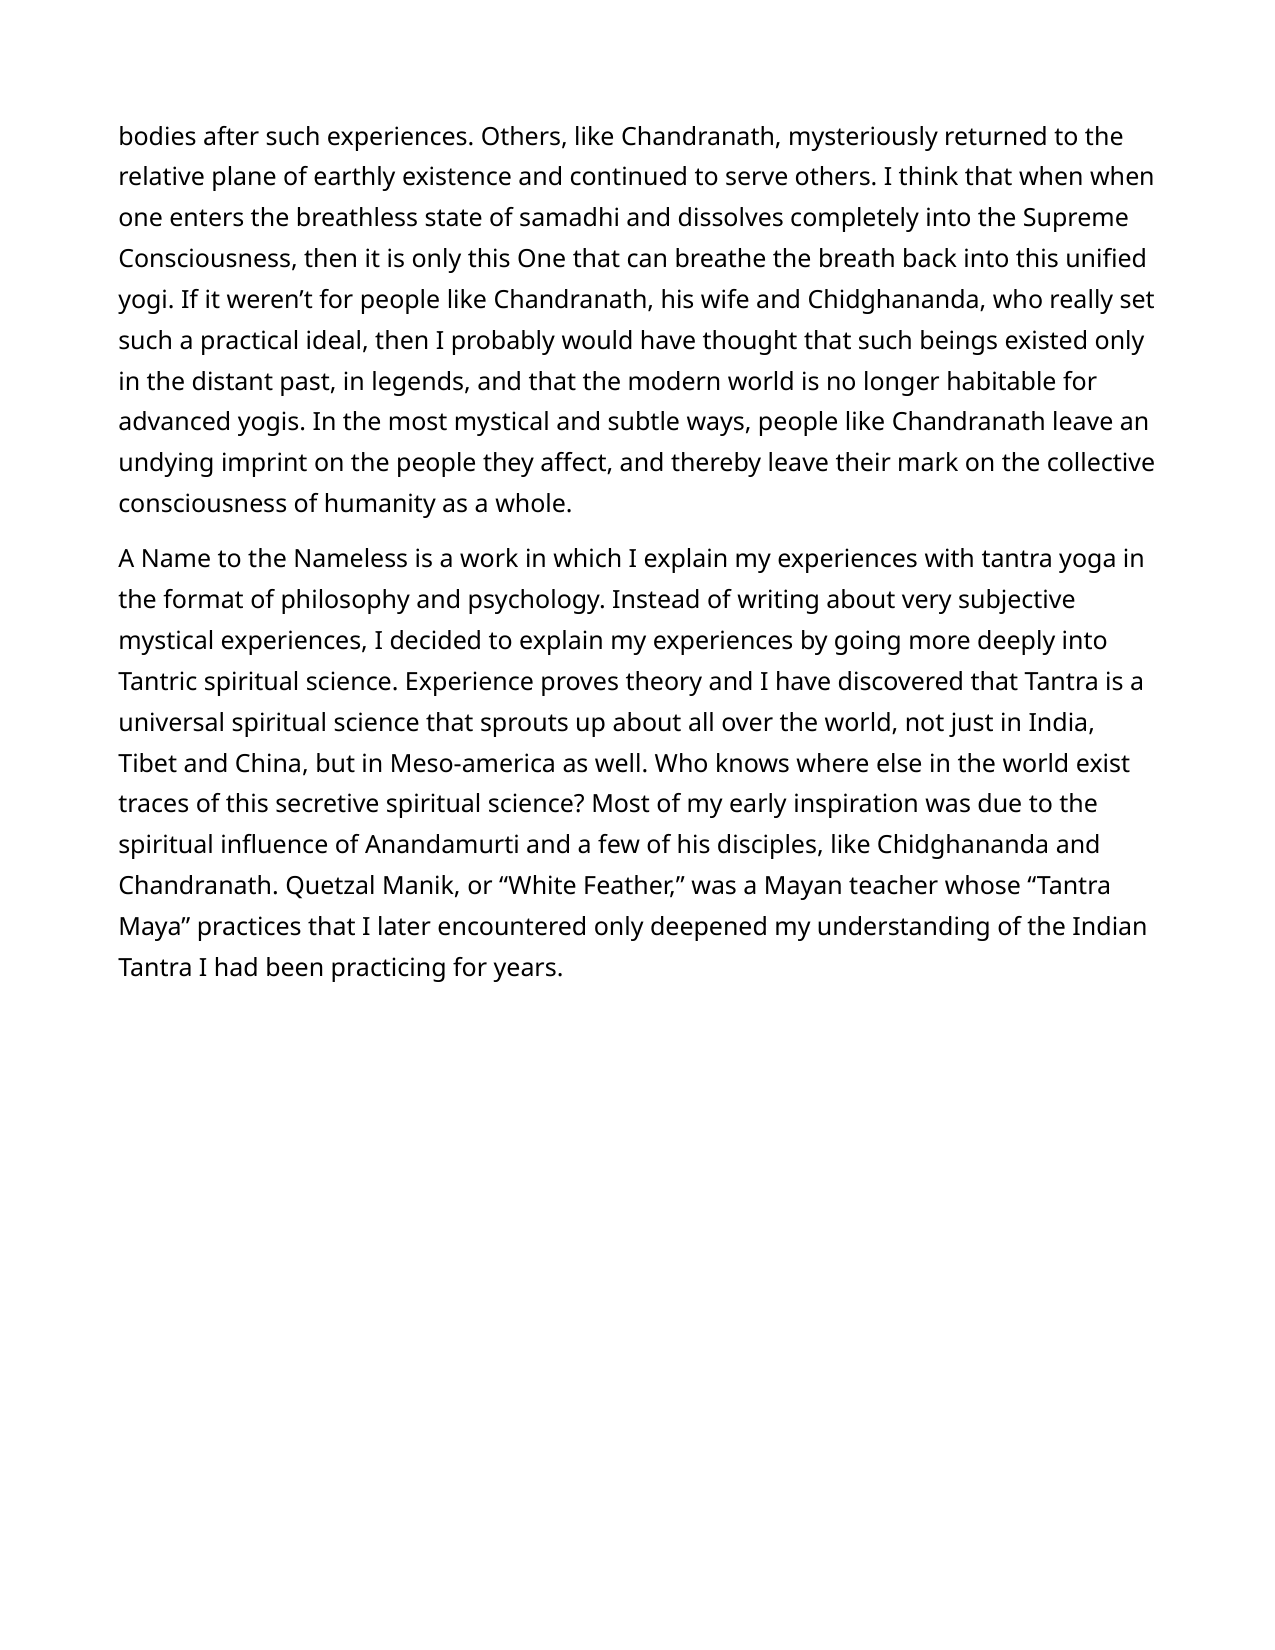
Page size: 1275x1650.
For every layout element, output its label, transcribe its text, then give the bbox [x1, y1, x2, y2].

text A Name to the Nameless is a work in which I explain my experiences with tantra yoga in the format of philosophy and psychology. Instead of writing about very subjective mystical experiences, I decided to explain my experiences by going more deeply into Tantric spiritual science. Experience proves theory and I have discovered that Tantra is a universal spiritual science that sprouts up about all over the world, not just in India, Tibet and China, but in Meso-america as well. Who knows where else in the world exist traces of this secretive spiritual science? Most of my early inspiration was due to the spiritual influence of Anandamurti and a few of his disciples, like Chidghananda and Chandranath. Quetzal Manik, or “White Feather,” was a Mayan teacher whose “Tantra Maya” practices that I later encountered only deepened my understanding of the Indian Tantra I had been practicing for years. [118, 541, 1157, 983]
text bodies after such experiences. Others, like Chandranath, mysteriously returned to the relative plane of earthly existence and continued to serve others. I think that when when one enters the breathless state of samadhi and dissolves completely into the Supreme Consciousness, then it is only this One that can breathe the breath back into this unified yogi. If it weren’t for people like Chandranath, his wife and Chidghananda, who really set such a practical ideal, then I probably would have thought that such beings existed only in the distant past, in legends, and that the modern world is no longer habitable for advanced yogis. In the most mystical and subtle ways, people like Chandranath leave an undying imprint on the people they affect, and thereby leave their mark on the collective consciousness of humanity as a whole. [118, 118, 1157, 520]
